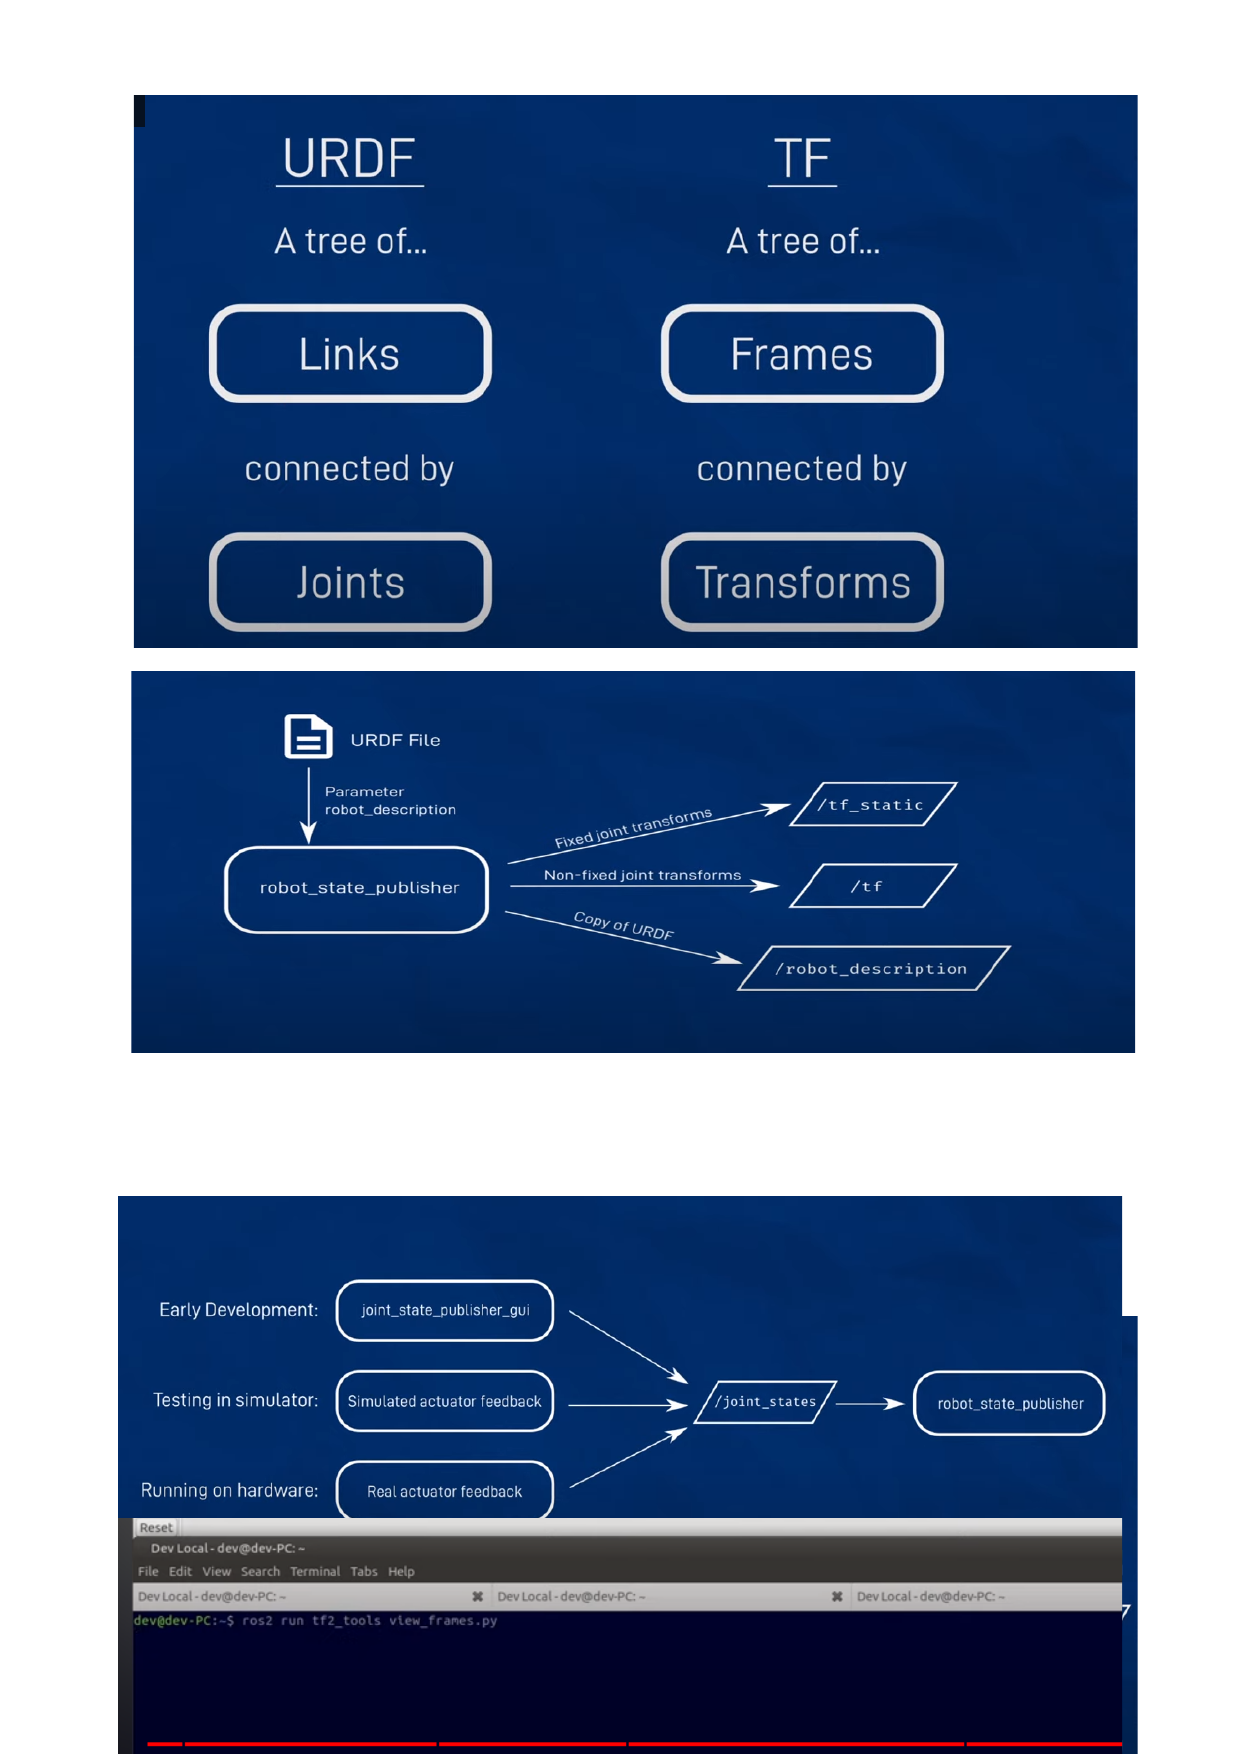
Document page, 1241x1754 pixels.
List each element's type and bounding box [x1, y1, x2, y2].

picture [131, 671, 1135, 1053]
picture [118, 1196, 1138, 1754]
picture [133, 95, 1138, 648]
